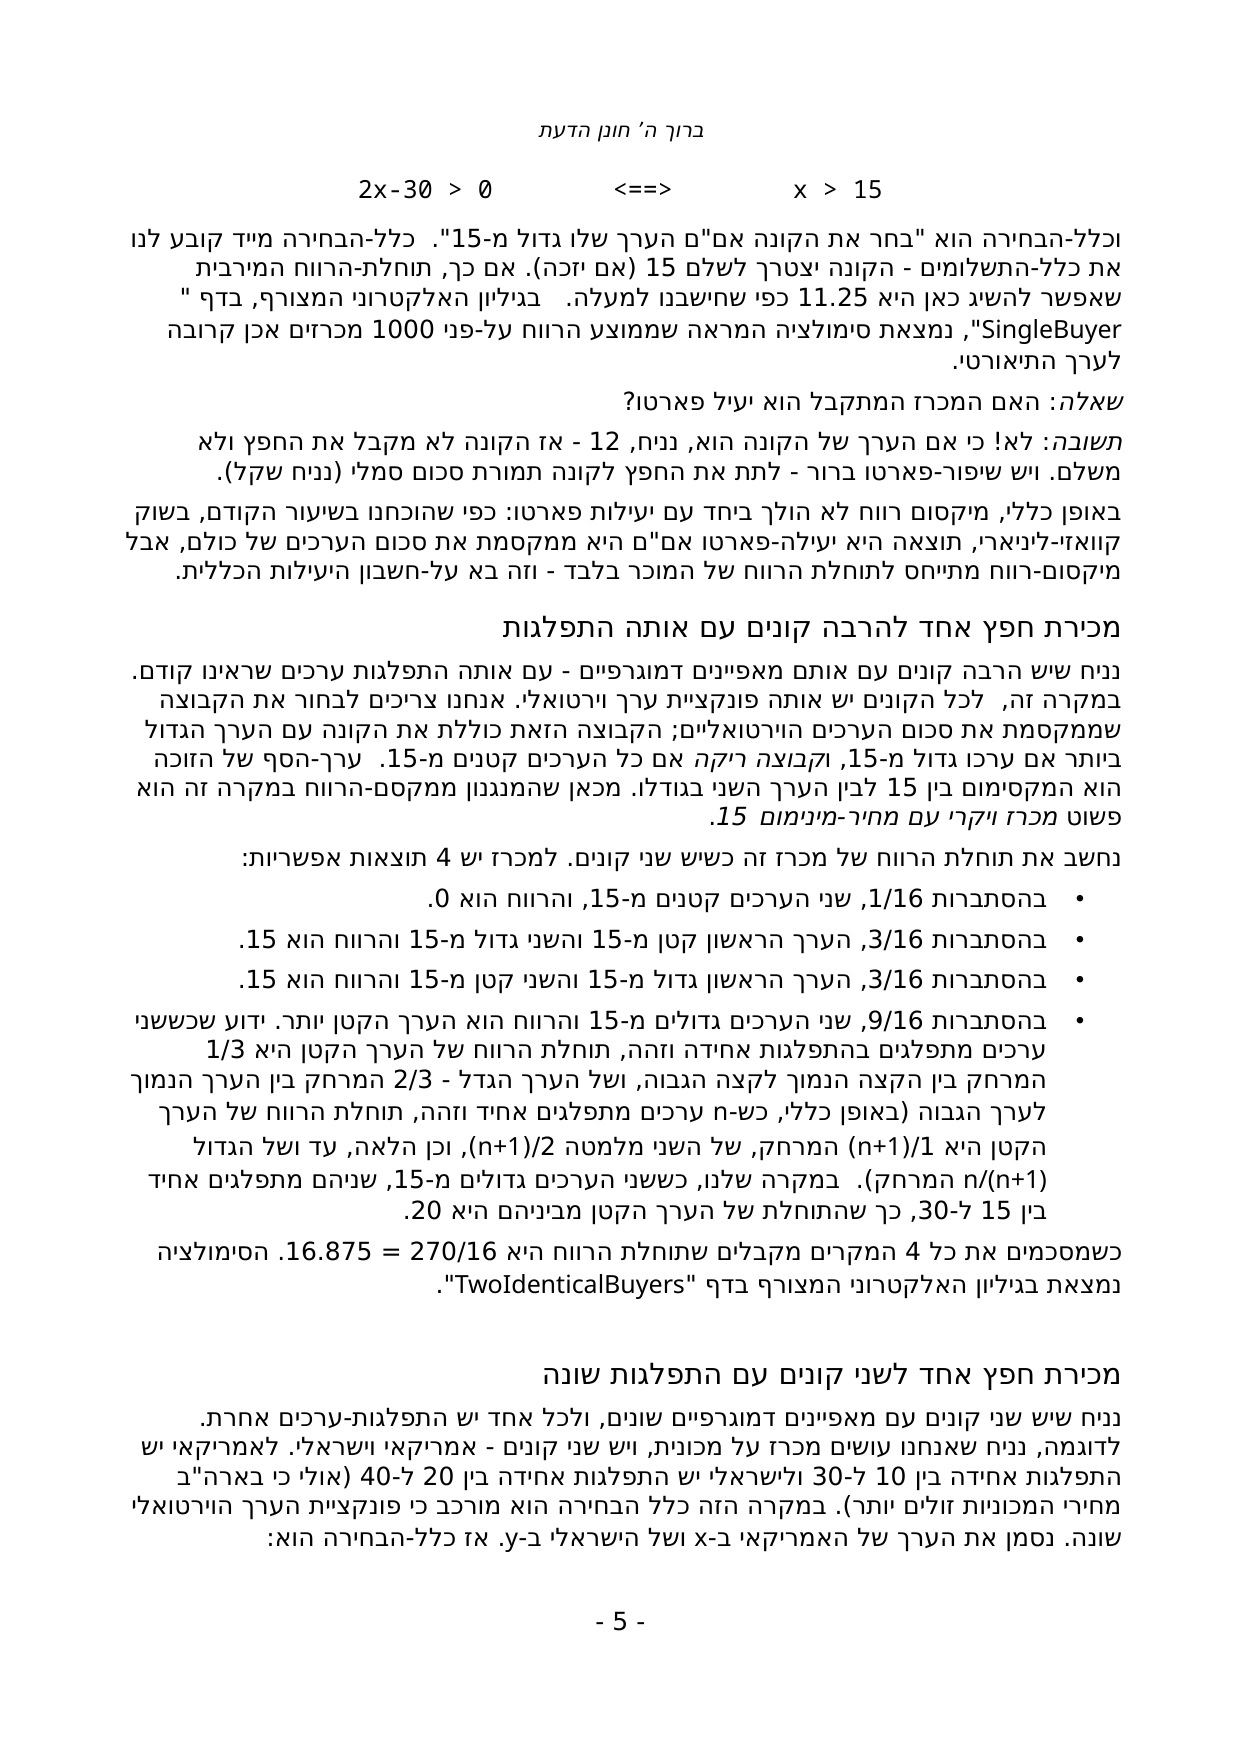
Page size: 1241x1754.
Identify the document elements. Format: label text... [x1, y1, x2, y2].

text באופן כללי, מיקסום רווח לא הולך ביחד עם יעילות פארטו: כפי שהוכחנו בשיעור הקודם, בשוק קוואזי-ליניארי, תוצאה היא יעילה-פארטו אם"ם היא ממקסמת את סכום הערכים של כולם, אבל מיקסום-רווח מתייחס לתוחלת הרווח של המוכר בלבד - וזה בא על-חשבון היעילות הכללית. [118, 498, 1122, 585]
text נחשב את תוחלת הרווח של מכרז זה כשיש שני קונים. למכרז יש 4 תוצאות אפשריות: [118, 843, 1122, 872]
subtitle מכירת חפץ אחד לשני קונים עם התפלגות שונה [118, 1358, 1122, 1392]
list בהסתברות 3/16, הערך הראשון גדול מ-15 והשני קטן מ-15 והרווח הוא 15. [118, 966, 1084, 995]
text תשובה: לא! כי אם הערך של הקונה הוא, נניח, 12 - אז הקונה לא מקבל את החפץ ולא משלם. ויש שיפור-פארטו ברור - לתת את החפץ לקונה תמורת סכום סמלי (נניח שקל). [118, 428, 1122, 486]
text נניח שיש הרבה קונים עם אותם מאפיינים דמוגרפיים - עם אותה התפלגות ערכים שראינו קודם. במקרה זה, לכל הקונים יש אותה פונקציית ערך וירטואלי. אנחנו צריכים לבחור את הקבוצה שממקסמת את סכום הערכים הוירטואליים; הקבוצה הזאת כוללת את הקונה עם הערך הגדול ביותר אם ערכו גדול מ-15, וקבוצה ריקה אם כל הערכים קטנים מ-15. ערך-הסף של הזוכה הוא המקסימום בין 15 לבין הערך השני בגודלו. מכאן שהמנגנון ממקסם-הרווח במקרה זה הוא פשוט מכרז ויקרי עם מחיר-מינימום 15. [118, 657, 1122, 832]
text נניח שיש שני קונים עם מאפיינים דמוגרפיים שונים, ולכל אחד יש התפלגות-ערכים אחרת. לדוגמה, נניח שאנחנו עושים מכרז על מכונית, ויש שני קונים - אמריקאי וישראלי. לאמריקאי יש התפלגות אחידה בין 10 ל-30 ולישראלי יש התפלגות אחידה בין 20 ל-40 (אולי כי בארה"ב מחירי המכוניות זולים יותר). במקרה הזה כלל הבחירה הוא מורכב כי פונקציית הערך הוירטואלי שונה. נסמן את הערך של האמריקאי ב-x ושל הישראלי ב-y. אז כלל-הבחירה הוא: [118, 1403, 1122, 1554]
list בהסתברות 1/16, שני הערכים קטנים מ-15, והרווח הוא 0. [118, 884, 1084, 913]
text כשמסכמים את כל 4 המקרים מקבלים שתוחלת הרווח היא 270/16 = 16.875. הסימולציה נמצאת בגיליון האלקטרוני המצורף בדף "TwoIdenticalBuyers". [118, 1237, 1122, 1300]
list בהסתברות 9/16, שני הערכים גדולים מ-15 והרווח הוא הערך הקטן יותר. ידוע שכששני ערכים מתפלגים בהתפלגות אחידה וזהה, תוחלת הרווח של הערך הקטן היא 1/3 המרחק בין הקצה הנמוך לקצה הגבוה, ושל הערך הגדל - 2/3 המרחק בין הערך הנמוך לערך הגבוה (באופן כללי, כש-n ערכים מתפלגים אחיד וזהה, תוחלת הרווח של הערך הקטן היא 1/(n+1) המרחק, של השני מלמטה 2/(n+1), וכן הלאה, עד ושל הגדול n/(n+1) המרחק). במקרה שלנו, כששני הערכים גדולים מ-15, שניהם מתפלגים אחיד בין 15 ל-30, כך שהתוחלת של הערך הקטן מביניהם היא 20. [118, 1007, 1084, 1225]
list בהסתברות 3/16, הערך הראשון קטן מ-15 והשני גדול מ-15 והרווח הוא 15. [118, 925, 1084, 954]
text 2x-30 > 0 <==> x > 15 [118, 172, 1122, 206]
text שאלה: האם המכרז המתקבל הוא יעיל פארטו? [118, 387, 1122, 416]
text וכלל-הבחירה הוא "בחר את הקונה אם"ם הערך שלו גדול מ-15". כלל-הבחירה מייד קובע לנו את כלל-התשלומים - הקונה יצטרך לשלם 15 (אם יזכה). אם כך, תוחלת-הרווח המירבית שאפשר להשיג כאן היא 11.25 כפי שחישבנו למעלה. בגיליון האלקטרוני המצורף, בדף "SingleBuyer", נמצאת סימולציה המראה שממוצע הרווח על-פני 1000 מכרזים אכן קרובה לערך התיאורטי. [118, 224, 1122, 375]
subtitle מכירת חפץ אחד להרבה קונים עם אותה התפלגות [118, 610, 1122, 644]
